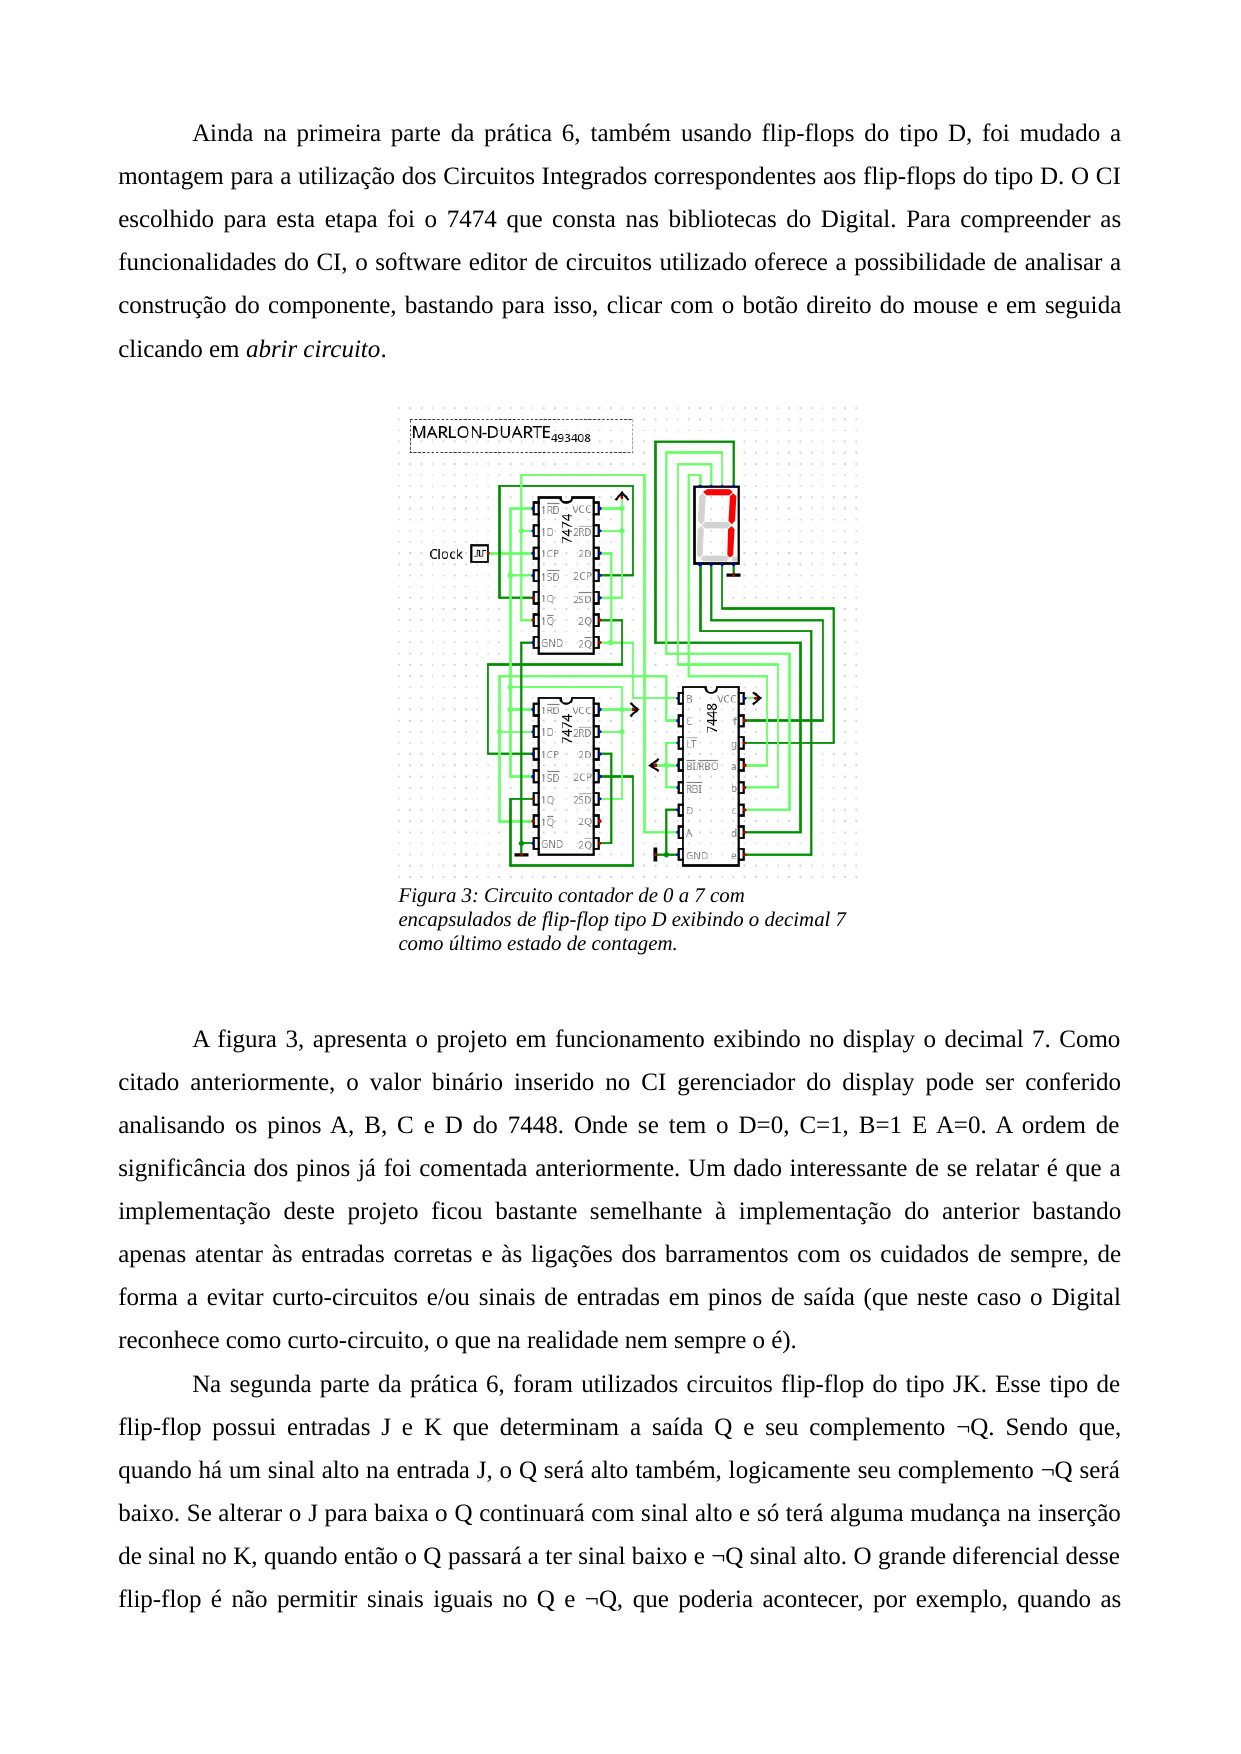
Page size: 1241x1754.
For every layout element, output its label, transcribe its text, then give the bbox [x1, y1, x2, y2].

picture [398, 400, 858, 884]
text Figura 3: Circuito contador de 0 a 7 com encapsulados de flip-flop tipo D exibindo o decimal 7 como último estado de contagem. [398, 884, 858, 955]
text Ainda na primeira parte da prática 6, também usando flip-flops do tipo D, foi mudado a montagem para a utilização dos Circuitos Integrados correspondentes aos flip-flops do tipo D. O CI escolhido para esta etapa foi o 7474 que consta nas bibliotecas do Digital. Para compreender as funcionalidades do CI, o software editor de circuitos utilizado oferece a possibilidade de analisar a construção do componente, bastando para isso, clicar com o botão direito do mouse e em seguida clicando em abrir circuito. [118, 118, 1122, 362]
text A figura 3, apresenta o projeto em funcionamento exibindo no display o decimal 7. Como citado anteriormente, o valor binário inserido no CI gerenciador do display pode ser conferido analisando os pinos A, B, C e D do 7448. Onde se tem o D=0, C=1, B=1 E A=0. A ordem de significância dos pinos já foi comentada anteriormente. Um dado interessante de se relatar é que a implementação deste projeto ficou bastante semelhante à implementação do anterior bastando apenas atentar às entradas corretas e às ligações dos barramentos com os cuidados de sempre, de forma a evitar curto-circuitos e/ou sinais de entradas em pinos de saída (que neste caso o Digital reconhece como curto-circuito, o que na realidade nem sempre o é). [118, 1024, 1122, 1354]
text Na segunda parte da prática 6, foram utilizados circuitos flip-flop do tipo JK. Esse tipo de flip-flop possui entradas J e K que determinam a saída Q e seu complemento ¬Q. Sendo que, quando há um sinal alto na entrada J, o Q será alto também, logicamente seu complemento ¬Q será baixo. Se alterar o J para baixa o Q continuará com sinal alto e só terá alguma mudança na inserção de sinal no K, quando então o Q passará a ter sinal baixo e ¬Q sinal alto. O grande diferencial desse flip-flop é não permitir sinais iguais no Q e ¬Q, que poderia acontecer, por exemplo, quando as [118, 1369, 1122, 1613]
